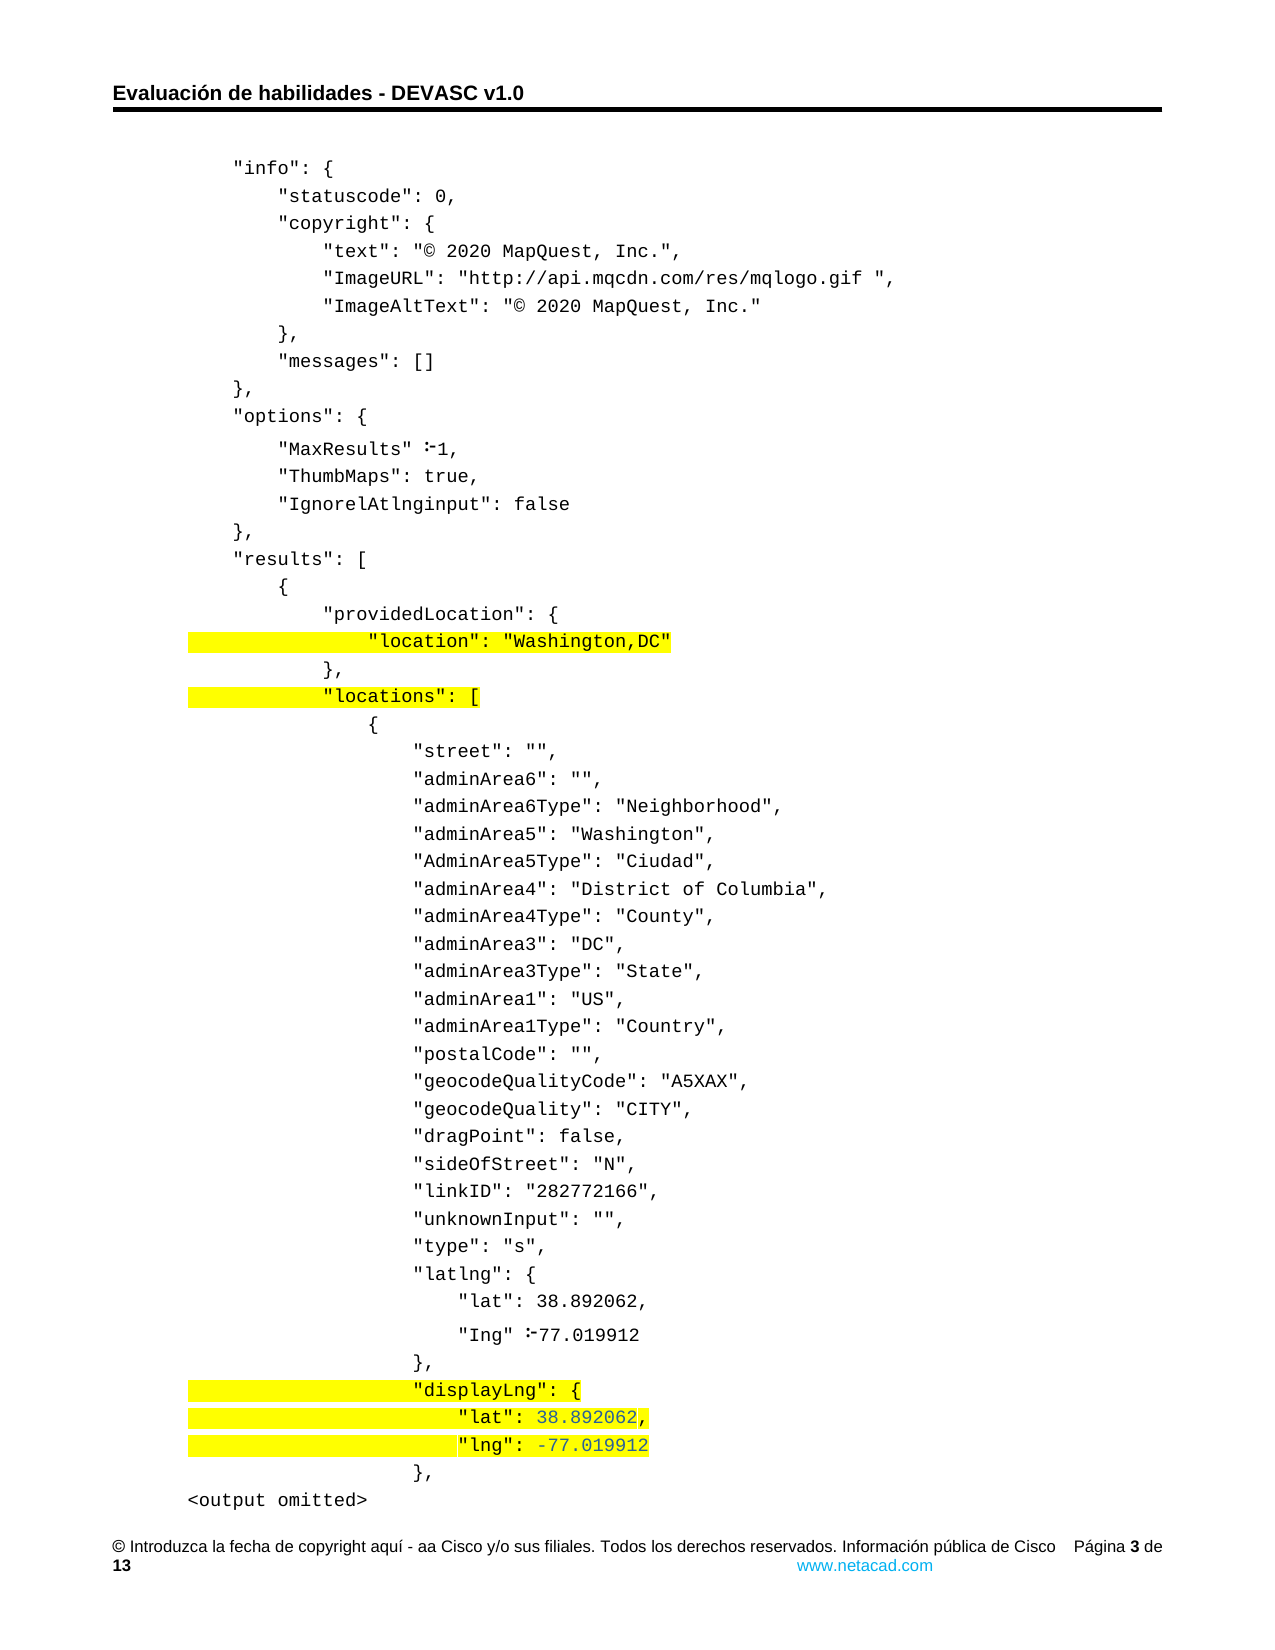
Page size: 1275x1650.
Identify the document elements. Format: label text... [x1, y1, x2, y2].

text "locations": [ [187, 687, 1162, 708]
text "linkID": "282772166", [187, 1182, 1162, 1203]
text "dragPoint": false, [187, 1127, 1162, 1148]
text }, [187, 660, 1162, 681]
text "statuscode": 0, [187, 186, 1162, 208]
text "Ing" ፦77.019912 [187, 1320, 1162, 1347]
text <output omitted> [187, 1490, 1162, 1512]
text }, [187, 1463, 1162, 1484]
text "info": { [187, 159, 1162, 180]
text "adminArea4Type": "County", [187, 907, 1162, 928]
text "IgnorelAtlnginput": false [187, 495, 1162, 516]
text "sideOfStreet": "N", [187, 1155, 1162, 1176]
text "MaxResults" ፦1, [187, 434, 1162, 461]
text "type": "s", [187, 1237, 1162, 1258]
text "lat": 38.892062, [187, 1292, 1162, 1313]
text "providedLocation": { [187, 605, 1162, 626]
text "lat": 38.892062, [187, 1408, 1162, 1429]
text "adminArea1": "US", [187, 990, 1162, 1011]
text }, [187, 522, 1162, 543]
text "adminArea6Type": "Neighborhood", [187, 797, 1162, 818]
text "adminArea6": "", [187, 770, 1162, 791]
text }, [187, 324, 1162, 345]
text "latlng": { [187, 1265, 1162, 1286]
text "adminArea3": "DC", [187, 935, 1162, 956]
text "adminArea1Type": "Country", [187, 1017, 1162, 1038]
text "geocodeQualityCode": "A5XAX", [187, 1072, 1162, 1093]
text }, [187, 379, 1162, 400]
text "copyright": { [187, 214, 1162, 235]
text }, [187, 1353, 1162, 1374]
text "postalCode": "", [187, 1045, 1162, 1066]
text "options": { [187, 406, 1162, 428]
text "location": "Washington,DC" [187, 632, 1162, 653]
text { [187, 715, 1162, 736]
text { [187, 577, 1162, 598]
text "ThumbMaps": true, [187, 467, 1162, 488]
text "displayLng": { [187, 1380, 1162, 1402]
text "ImageURL": "http://api.mqcdn.com/res/mqlogo.gif ", [187, 269, 1162, 290]
text "results": [ [187, 550, 1162, 571]
text "AdminArea5Type": "Ciudad", [187, 852, 1162, 873]
text "geocodeQuality": "CITY", [187, 1100, 1162, 1121]
text "adminArea5": "Washington", [187, 825, 1162, 846]
text "street": "", [187, 742, 1162, 763]
text "unknownInput": "", [187, 1210, 1162, 1231]
text "adminArea3Type": "State", [187, 962, 1162, 983]
text "adminArea4": "District of Columbia", [187, 880, 1162, 901]
text "text": "© 2020 MapQuest, Inc.", [187, 241, 1162, 263]
text "messages": [] [187, 351, 1162, 373]
text "ImageAltText": "© 2020 MapQuest, Inc." [187, 296, 1162, 318]
text "lng": -77.019912 [187, 1435, 1162, 1457]
